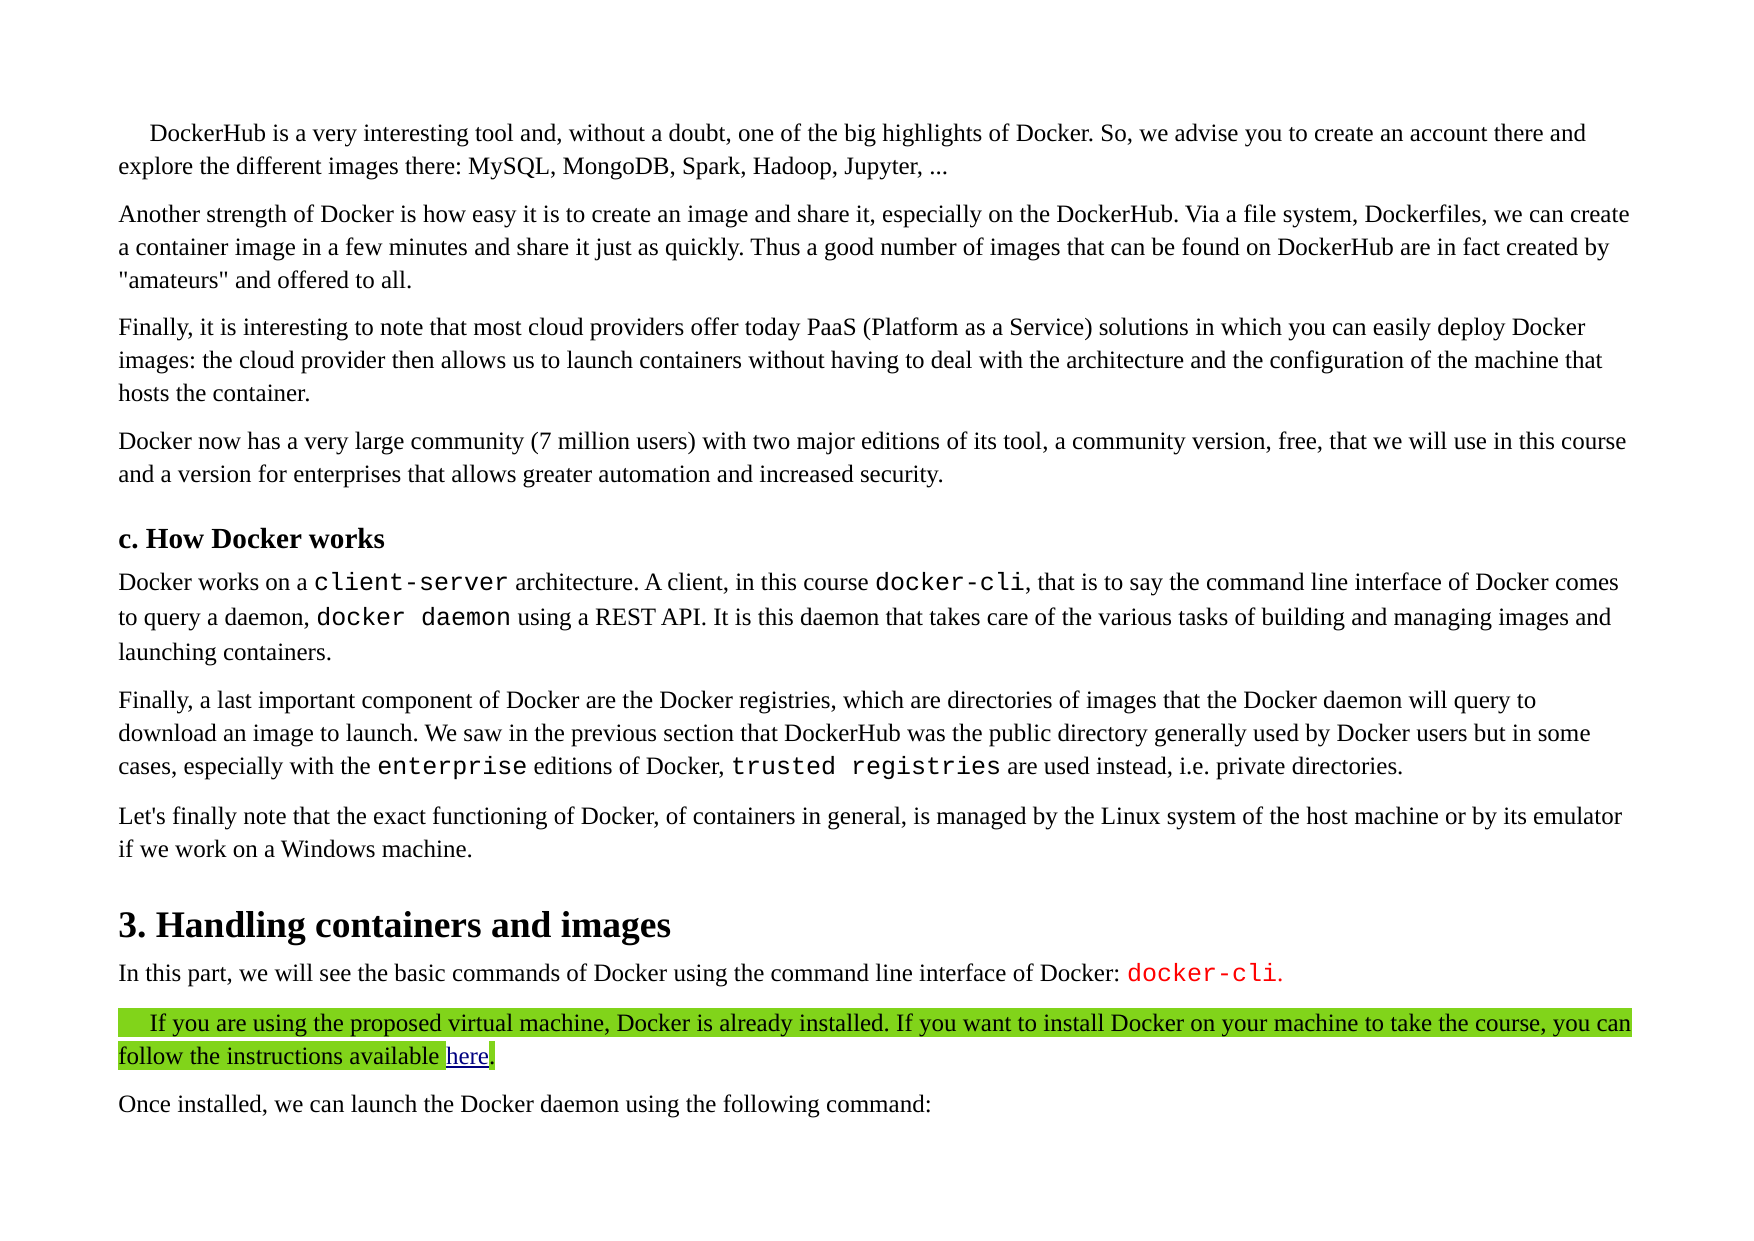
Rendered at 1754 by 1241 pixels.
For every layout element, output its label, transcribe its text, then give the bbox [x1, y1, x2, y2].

text In this part, we will see the basic commands of Docker using the command line interface of Docker: docker-cli. [118, 958, 1636, 989]
text Let's finally note that the exact functioning of Docker, of containers in general, is managed by the Linux system of the host machine or by its emulator if we work on a Windows machine. [118, 801, 1636, 863]
text Finally, it is interesting to note that most cloud providers offer today PaaS (Platform as a Service) solutions in which you can easily deploy Docker images: the cloud provider then allows us to launch containers without having to deal with the architecture and the configuration of the machine that hosts the container. [118, 312, 1636, 407]
text Once installed, we can launch the Docker daemon using the following command: [118, 1089, 1636, 1118]
text Docker works on a client-server architecture. A client, in this course docker-cli, that is to say the command line interface of Docker comes to query a daemon, docker daemon using a REST API. It is this daemon that takes care of the various tasks of building and managing images and launching containers. [118, 567, 1636, 666]
text DockerHub is a very interesting tool and, without a doubt, one of the big highlights of Docker. So, we advise you to create an account there and explore the different images there: MySQL, MongoDB, Spark, Hadoop, Jupyter, ... [118, 118, 1636, 180]
text Finally, a last important component of Docker are the Docker registries, which are directories of images that the Docker daemon will query to download an image to launch. We saw in the previous section that DockerHub was the public directory generally used by Docker users but in some cases, especially with the enterprise editions of Docker, trusted registries are used instead, i.e. private directories. [118, 685, 1636, 782]
text Another strength of Docker is how easy it is to create an image and share it, especially on the DockerHub. Via a file system, Dockerfiles, we can create a container image in a few minutes and share it just as quickly. Thus a good number of images that can be found on DockerHub are in fact created by "amateurs" and offered to all. [118, 199, 1636, 293]
text If you are using the proposed virtual machine, Docker is already installed. If you want to install Docker on your machine to take the course, you can follow the instructions available here. [118, 1008, 1636, 1070]
subtitle c. How Docker works [118, 521, 1636, 555]
text Docker now has a very large community (7 million users) with two major editions of its tool, a community version, free, that we will use in this course and a version for enterprises that allows greater automation and increased security. [118, 426, 1636, 488]
subtitle 3. Handling containers and images [118, 903, 1636, 946]
